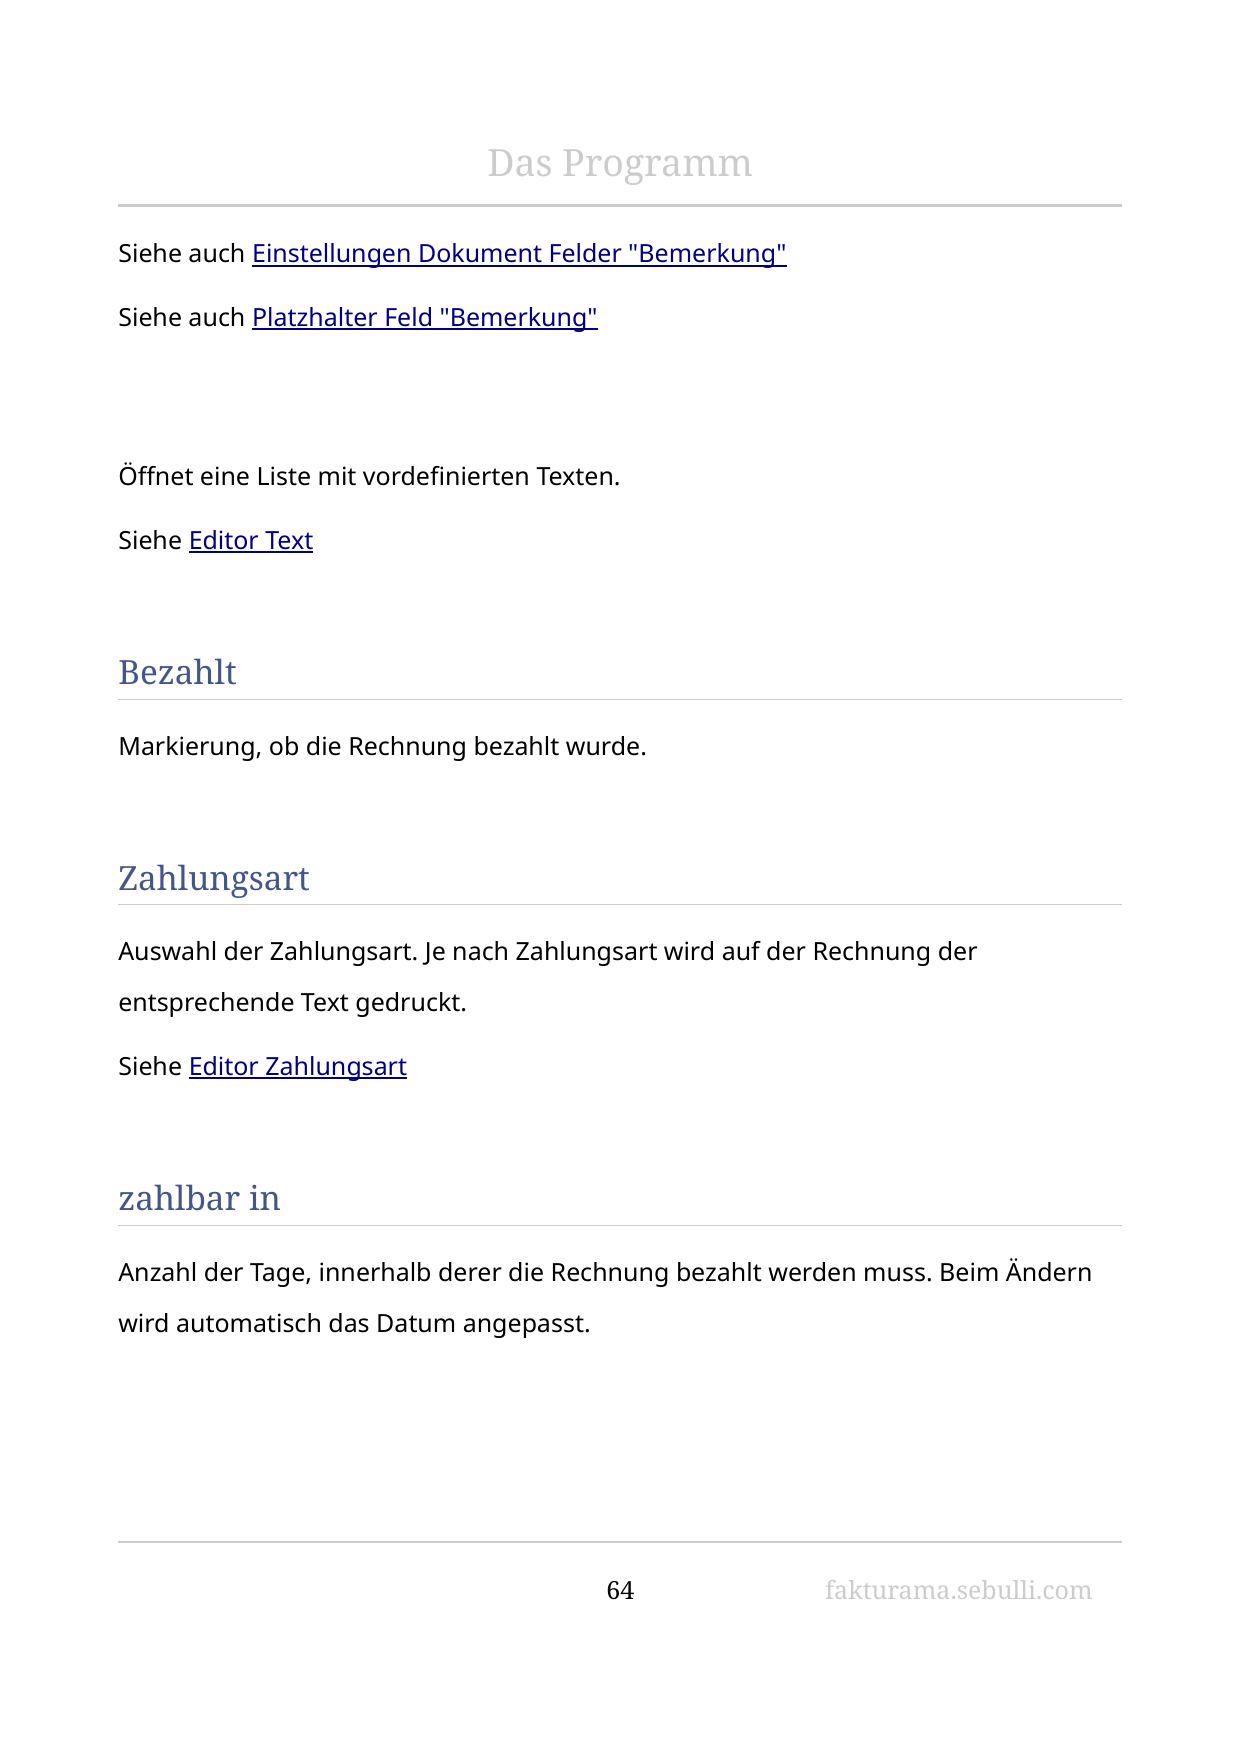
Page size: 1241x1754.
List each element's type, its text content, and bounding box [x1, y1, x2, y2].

text Auswahl der Zahlungsart. Je nach Zahlungsart wird auf der Rechnung der entsprechende Text gedruckt. [118, 934, 1122, 1019]
subtitle Zahlungsart [118, 854, 1122, 904]
text Öffnet eine Liste mit vordefinierten Texten. [118, 459, 1122, 493]
text Siehe Editor Text [118, 523, 1122, 557]
text Siehe Editor Zahlungsart [118, 1049, 1122, 1083]
text Siehe auch Einstellungen Dokument Felder "Bemerkung" [118, 236, 1122, 270]
text Markierung, ob die Rechnung bezahlt wurde. [118, 728, 1122, 762]
subtitle Bezahlt [118, 649, 1122, 699]
subtitle zahlbar in [118, 1175, 1122, 1225]
text Siehe auch Platzhalter Feld "Bemerkung" [118, 300, 1122, 334]
text Anzahl der Tage, innerhalb derer die Rechnung bezahlt werden muss. Beim Ändern wird automatisch das Datum angepasst. [118, 1254, 1122, 1339]
